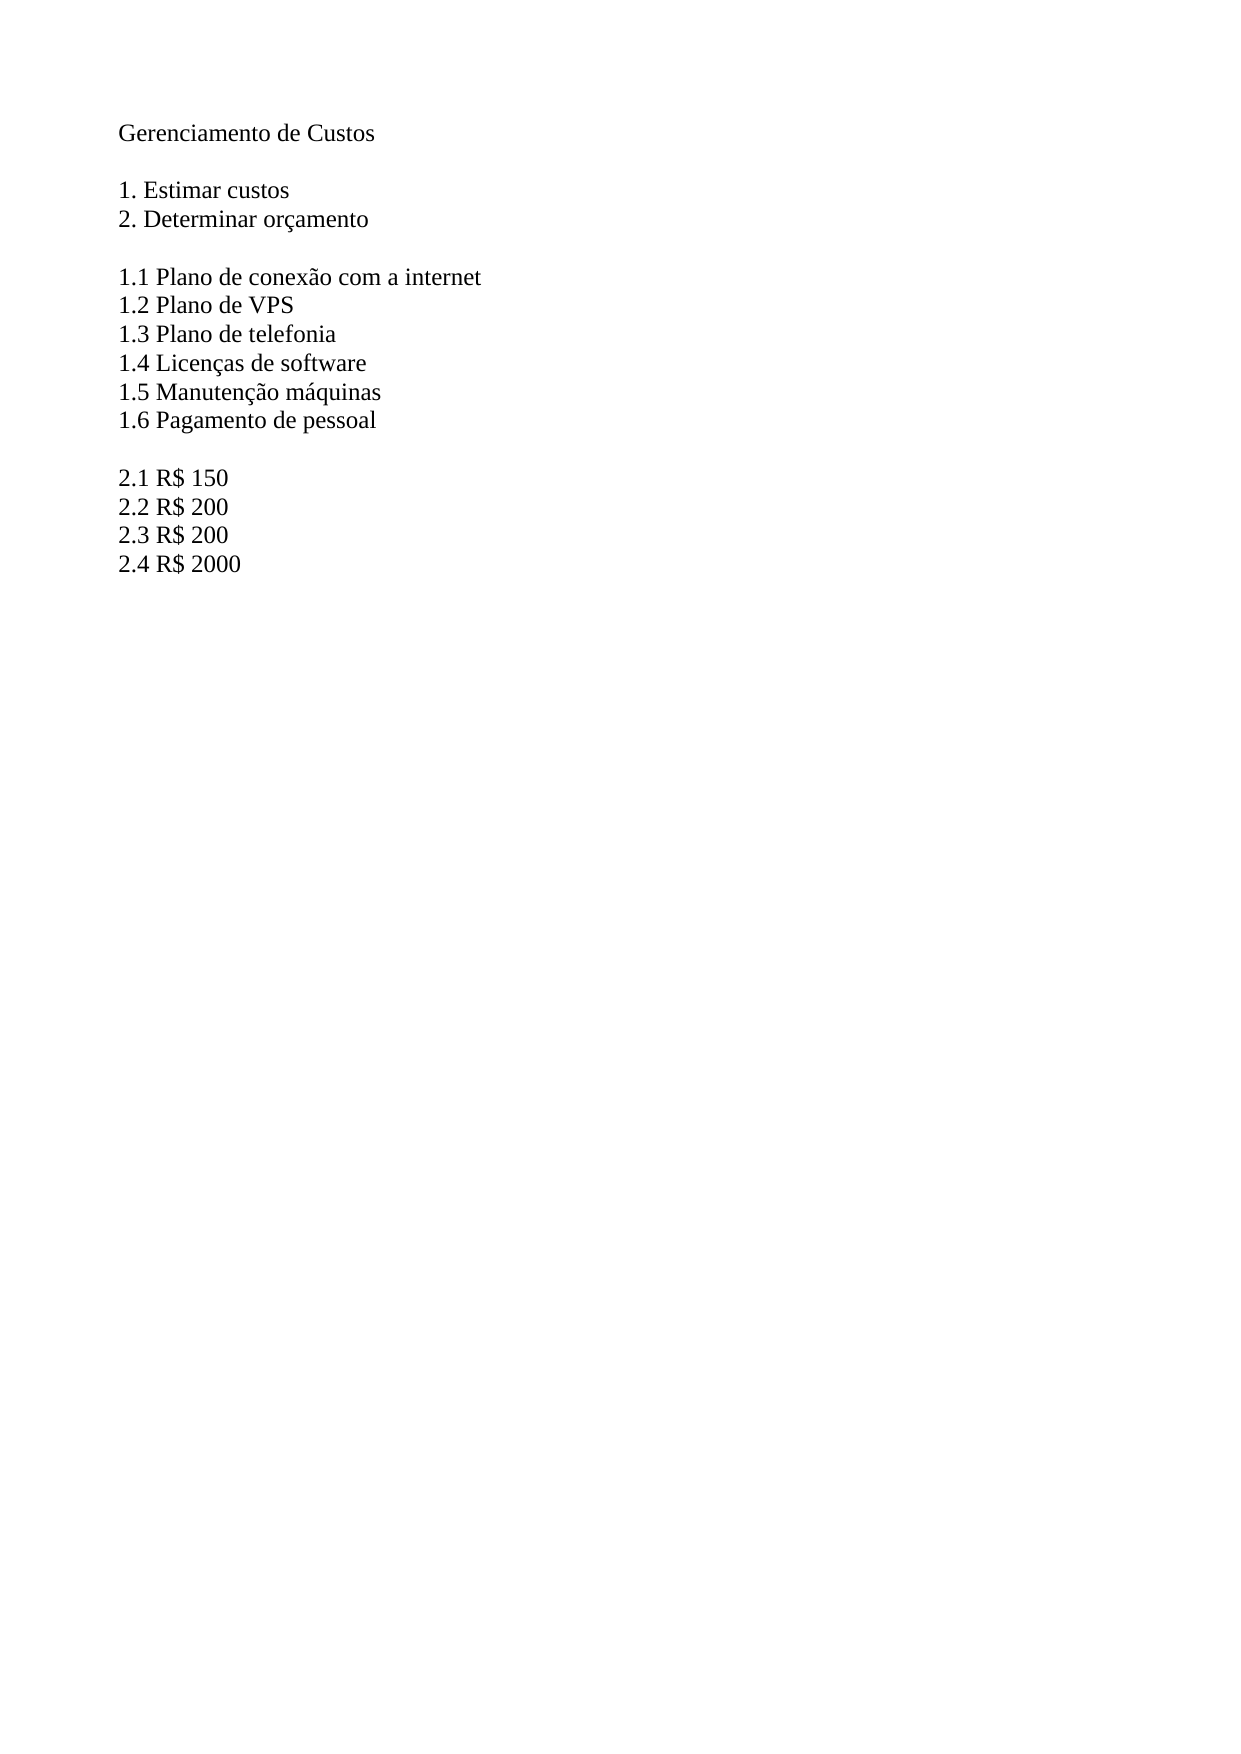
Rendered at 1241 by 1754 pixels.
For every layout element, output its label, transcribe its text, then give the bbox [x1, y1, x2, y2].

text Gerenciamento de Custos [118, 118, 1122, 147]
text 2. Determinar orçamento [118, 204, 1122, 233]
text 1. Estimar custos [118, 176, 1122, 204]
text 1.6 Pagamento de pessoal [118, 406, 1122, 434]
text 1.4 Licenças de software [118, 348, 1122, 377]
text 1.5 Manutenção máquinas [118, 377, 1122, 406]
text 2.3 R$ 200 [118, 521, 1122, 549]
text 2.4 R$ 2000 [118, 549, 1122, 578]
text 2.1 R$ 150 [118, 463, 1122, 492]
text 1.1 Plano de conexão com a internet [118, 262, 1122, 291]
text 2.2 R$ 200 [118, 492, 1122, 521]
text 1.3 Plano de telefonia [118, 319, 1122, 348]
text 1.2 Plano de VPS [118, 291, 1122, 319]
